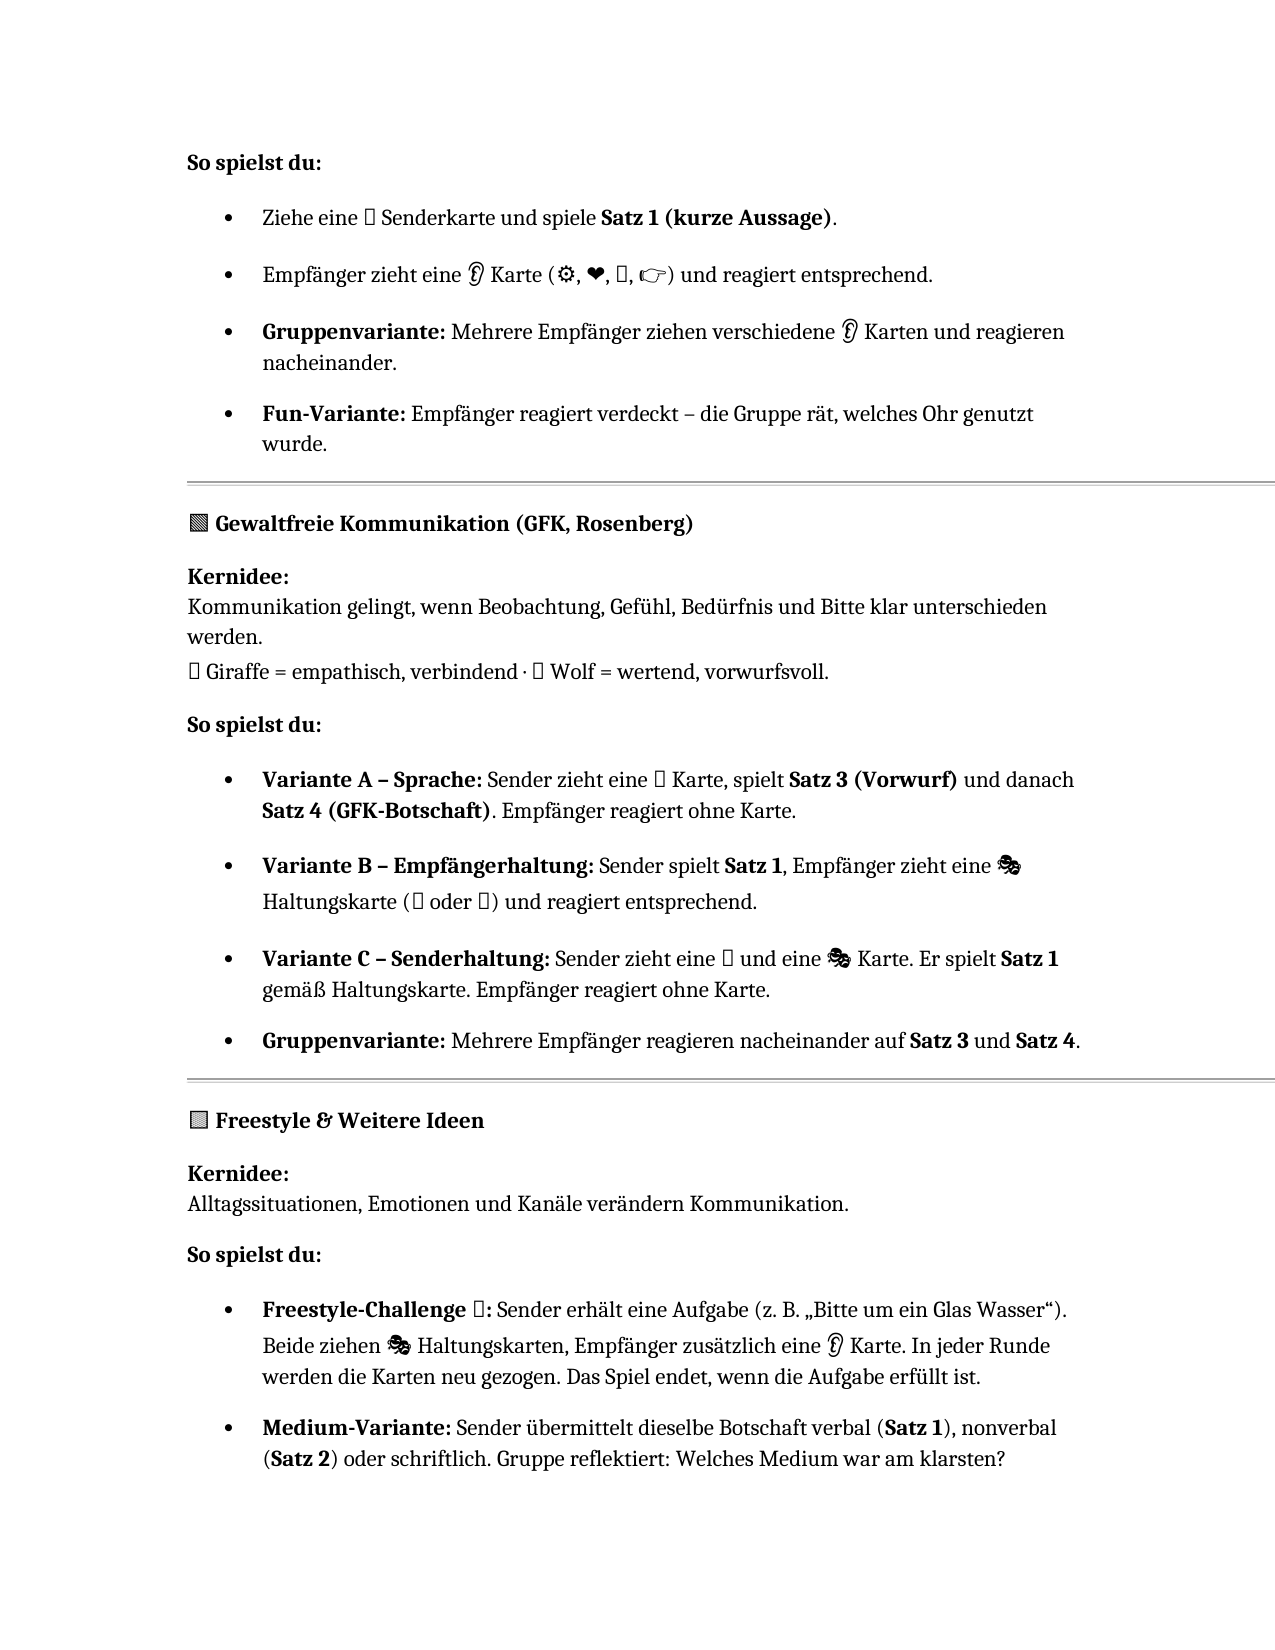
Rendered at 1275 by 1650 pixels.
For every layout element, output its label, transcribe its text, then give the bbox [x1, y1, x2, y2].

text So spielst du: [187, 150, 1087, 176]
text Kernidee: Kommunikation gelingt, wenn Beobachtung, Gefühl, Bedürfnis und Bitte klar unterschieden werden. 🦒 Giraffe = empathisch, verbindend · 🐺 Wolf = wertend, vorwurfsvoll. [187, 564, 1087, 686]
list Gruppenvariante: Mehrere Empfänger ziehen verschiedene 👂 Karten und reagieren nacheinander. [225, 314, 1087, 376]
text So spielst du: [187, 712, 1087, 738]
list Gruppenvariante: Mehrere Empfänger reagieren nacheinander auf Satz 3 und Satz 4. [225, 1028, 1087, 1054]
text 🟨 Freestyle & Weitere Ideen [187, 1104, 1087, 1135]
text Kernidee: Alltagssituationen, Emotionen und Kanäle verändern Kommunikation. [187, 1161, 1087, 1217]
list Empfänger zieht eine 👂 Karte (⚙️, ❤️, 🤝, 👉) und reagiert entsprechend. [225, 258, 1087, 289]
text 🟩 Gewaltfreie Kommunikation (GFK, Rosenberg) [187, 507, 1087, 538]
list Variante B – Empfängerhaltung: Sender spielt Satz 1, Empfänger zieht eine 🎭 Haltungskarte (🦒 oder 🐺) und reagiert entsprechend. [225, 849, 1087, 916]
list Variante C – Senderhaltung: Sender zieht eine 📨 und eine 🎭 Karte. Er spielt Satz 1 gemäß Haltungskarte. Empfänger reagiert ohne Karte. [225, 942, 1087, 1003]
list Ziehe eine 📨 Senderkarte und spiele Satz 1 (kurze Aussage). [225, 201, 1087, 232]
list Freestyle-Challenge 🎲: Sender erhält eine Aufgabe (z. B. „Bitte um ein Glas Wasser“). Beide ziehen 🎭 Haltungskarten, Empfänger zusätzlich eine 👂 Karte. In jeder Runde werden die Karten neu gezogen. Das Spiel endet, wenn die Aufgabe erfüllt ist. [225, 1293, 1087, 1391]
text So spielst du: [187, 1242, 1087, 1268]
list Fun-Variante: Empfänger reagiert verdeckt – die Gruppe rät, welches Ohr genutzt wurde. [225, 401, 1087, 457]
list Medium-Variante: Sender übermittelt dieselbe Botschaft verbal (Satz 1), nonverbal (Satz 2) oder schriftlich. Gruppe reflektiert: Welches Medium war am klarsten? [225, 1415, 1087, 1472]
list Variante A – Sprache: Sender zieht eine 📨 Karte, spielt Satz 3 (Vorwurf) und danach Satz 4 (GFK-Botschaft). Empfänger reagiert ohne Karte. [225, 763, 1087, 824]
